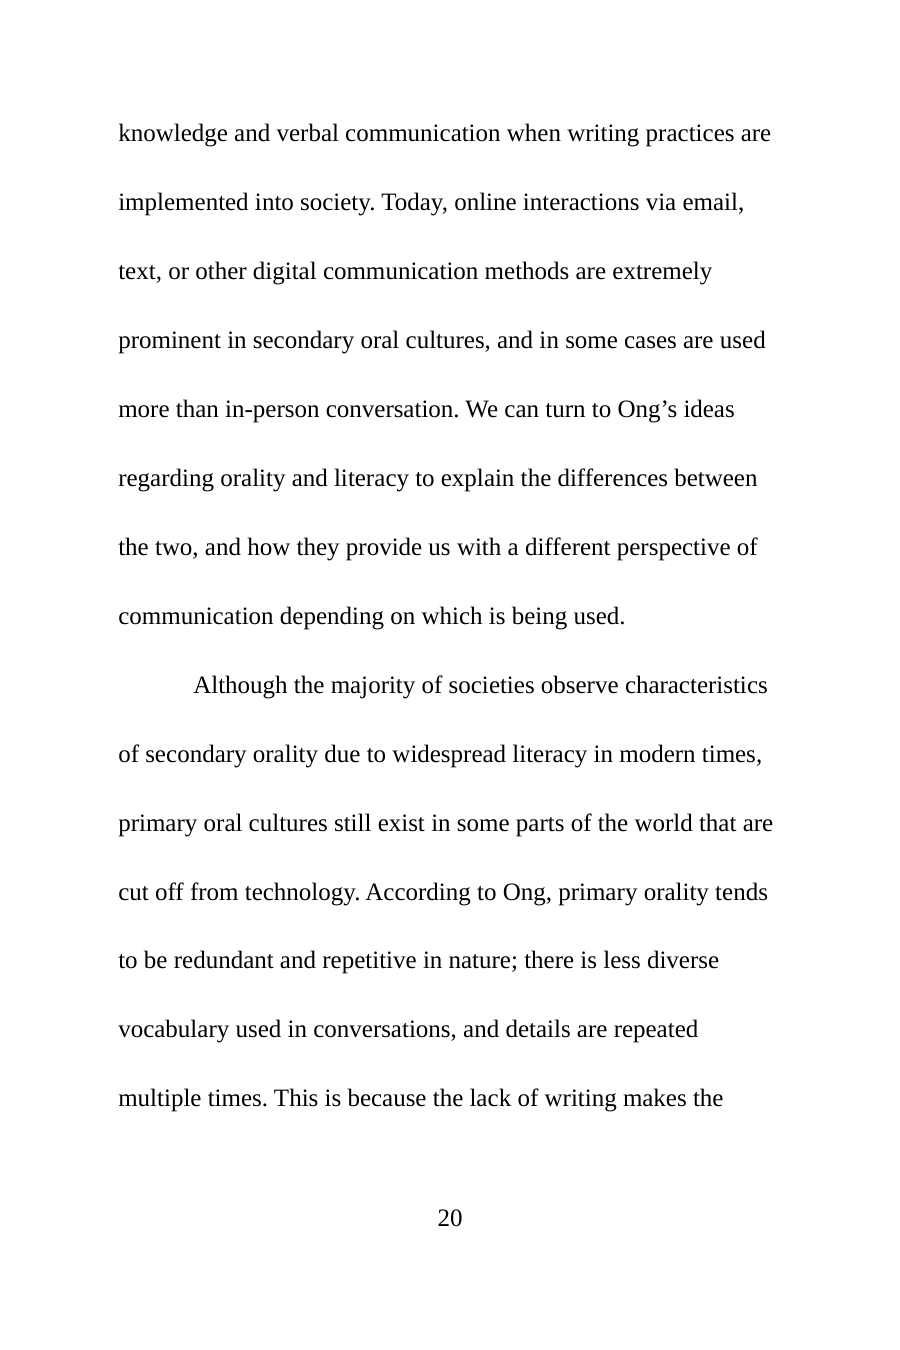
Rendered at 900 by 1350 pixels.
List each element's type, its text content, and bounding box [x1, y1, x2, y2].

text knowledge and verbal communication when writing practices are implemented into society. Today, online interactions via email, text, or other digital communication methods are extremely prominent in secondary oral cultures, and in some cases are used more than in-person conversation. We can turn to Ong’s ideas regarding orality and literacy to explain the differences between the two, and how they provide us with a different perspective of communication depending on which is being used. [118, 118, 782, 629]
text Although the majority of societies observe characteristics of secondary orality due to widespread literacy in modern times, primary oral cultures still exist in some parts of the world that are cut off from technology. According to Ong, primary orality tends to be redundant and repetitive in nature; there is less diverse vocabulary used in conversations, and details are repeated multiple times. This is because the lack of writing makes the [118, 670, 782, 1112]
